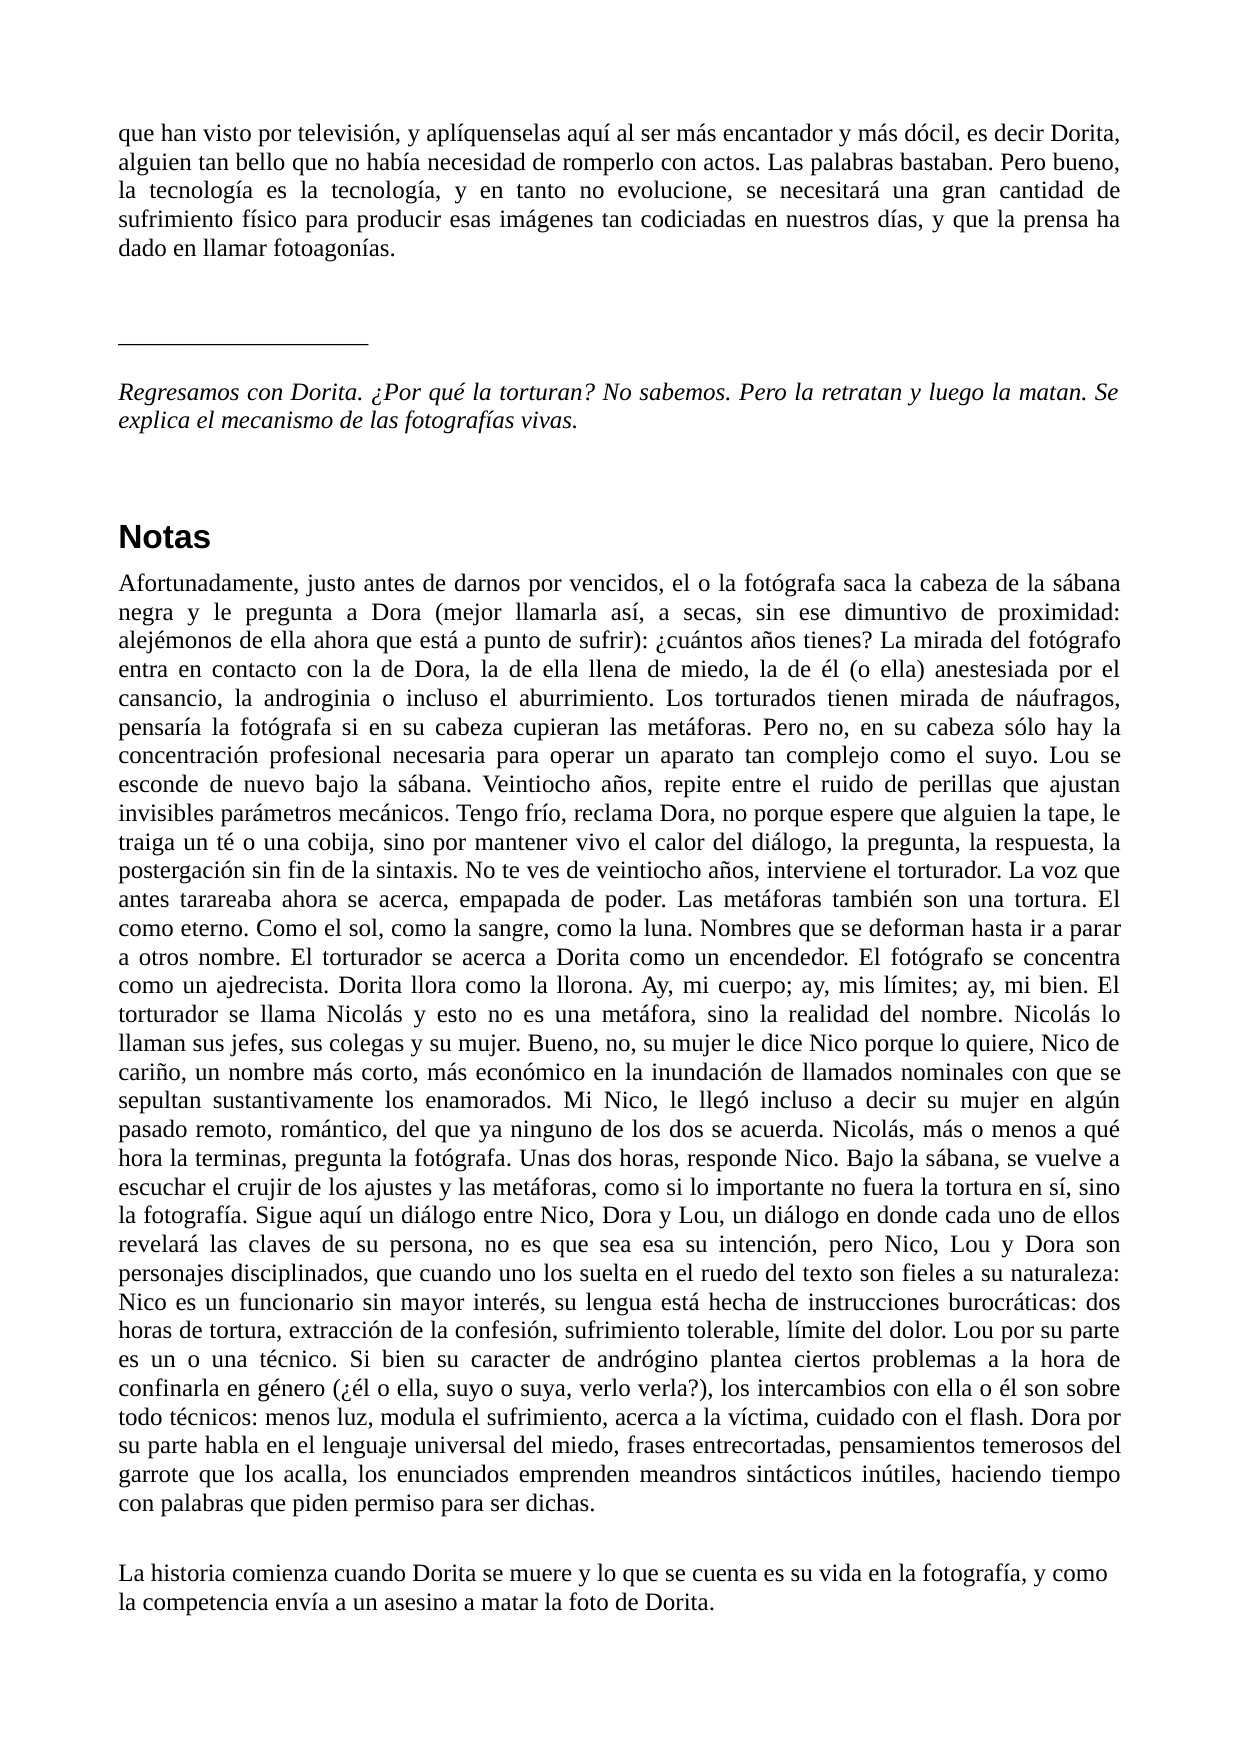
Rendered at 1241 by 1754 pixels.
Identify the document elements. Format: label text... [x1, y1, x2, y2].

text La historia comienza cuando Dorita se muere y lo que se cuenta es su vida en la fotografía, y como la competencia envía a un asesino a matar la foto de Dorita. [118, 1558, 1122, 1616]
text Regresamos con Dorita. ¿Por qué la torturan? No sabemos. Pero la retratan y luego la matan. Se explica el mecanismo de las fotografías vivas. [118, 377, 1122, 434]
subtitle Notas [118, 517, 1122, 556]
text ____________________ [118, 319, 1122, 348]
text que han visto por televisión, y aplíquenselas aquí al ser más encantador y más dócil, es decir Dorita, alguien tan bello que no había necesidad de romperlo con actos. Las palabras bastaban. Pero bueno, la tecnología es la tecnología, y en tanto no evolucione, se necesitará una gran cantidad de sufrimiento físico para producir esas imágenes tan codiciadas en nuestros días, y que la prensa ha dado en llamar fotoagonías. [118, 118, 1122, 262]
text Afortunadamente, justo antes de darnos por vencidos, el o la fotógrafa saca la cabeza de la sábana negra y le pregunta a Dora (mejor llamarla así, a secas, sin ese dimuntivo de proximidad: alejémonos de ella ahora que está a punto de sufrir): ¿cuántos años tienes? La mirada del fotógrafo entra en contacto con la de Dora, la de ella llena de miedo, la de él (o ella) anestesiada por el cansancio, la androginia o incluso el aburrimiento. Los torturados tienen mirada de náufragos, pensaría la fotógrafa si en su cabeza cupieran las metáforas. Pero no, en su cabeza sólo hay la concentración profesional necesaria para operar un aparato tan complejo como el suyo. Lou se esconde de nuevo bajo la sábana. Veintiocho años, repite entre el ruido de perillas que ajustan invisibles parámetros mecánicos. Tengo frío, reclama Dora, no porque espere que alguien la tape, le traiga un té o una cobija, sino por mantener vivo el calor del diálogo, la pregunta, la respuesta, la postergación sin fin de la sintaxis. No te ves de veintiocho años, interviene el torturador. La voz que antes tarareaba ahora se acerca, empapada de poder. Las metáforas también son una tortura. El como eterno. Como el sol, como la sangre, como la luna. Nombres que se deforman hasta ir a parar a otros nombre. El torturador se acerca a Dorita como un encendedor. El fotógrafo se concentra como un ajedrecista. Dorita llora como la llorona. Ay, mi cuerpo; ay, mis límites; ay, mi bien. El torturador se llama Nicolás y esto no es una metáfora, sino la realidad del nombre. Nicolás lo llaman sus jefes, sus colegas y su mujer. Bueno, no, su mujer le dice Nico porque lo quiere, Nico de cariño, un nombre más corto, más económico en la inundación de llamados nominales con que se sepultan sustantivamente los enamorados. Mi Nico, le llegó incluso a decir su mujer en algún pasado remoto, romántico, del que ya ninguno de los dos se acuerda. Nicolás, más o menos a qué hora la terminas, pregunta la fotógrafa. Unas dos horas, responde Nico. Bajo la sábana, se vuelve a escuchar el crujir de los ajustes y las metáforas, como si lo importante no fuera la tortura en sí, sino la fotografía. Sigue aquí un diálogo entre Nico, Dora y Lou, un diálogo en donde cada uno de ellos revelará las claves de su persona, no es que sea esa su intención, pero Nico, Lou y Dora son personajes disciplinados, que cuando uno los suelta en el ruedo del texto son fieles a su naturaleza: Nico es un funcionario sin mayor interés, su lengua está hecha de instrucciones burocráticas: dos horas de tortura, extracción de la confesión, sufrimiento tolerable, límite del dolor. Lou por su parte es un o una técnico. Si bien su caracter de andrógino plantea ciertos problemas a la hora de confinarla en género (¿él o ella, suyo o suya, verlo verla?), los intercambios con ella o él son sobre todo técnicos: menos luz, modula el sufrimiento, acerca a la víctima, cuidado con el flash. Dora por su parte habla en el lenguaje universal del miedo, frases entrecortadas, pensamientos temerosos del garrote que los acalla, los enunciados emprenden meandros sintácticos inútiles, haciendo tiempo con palabras que piden permiso para ser dichas. [118, 568, 1122, 1517]
